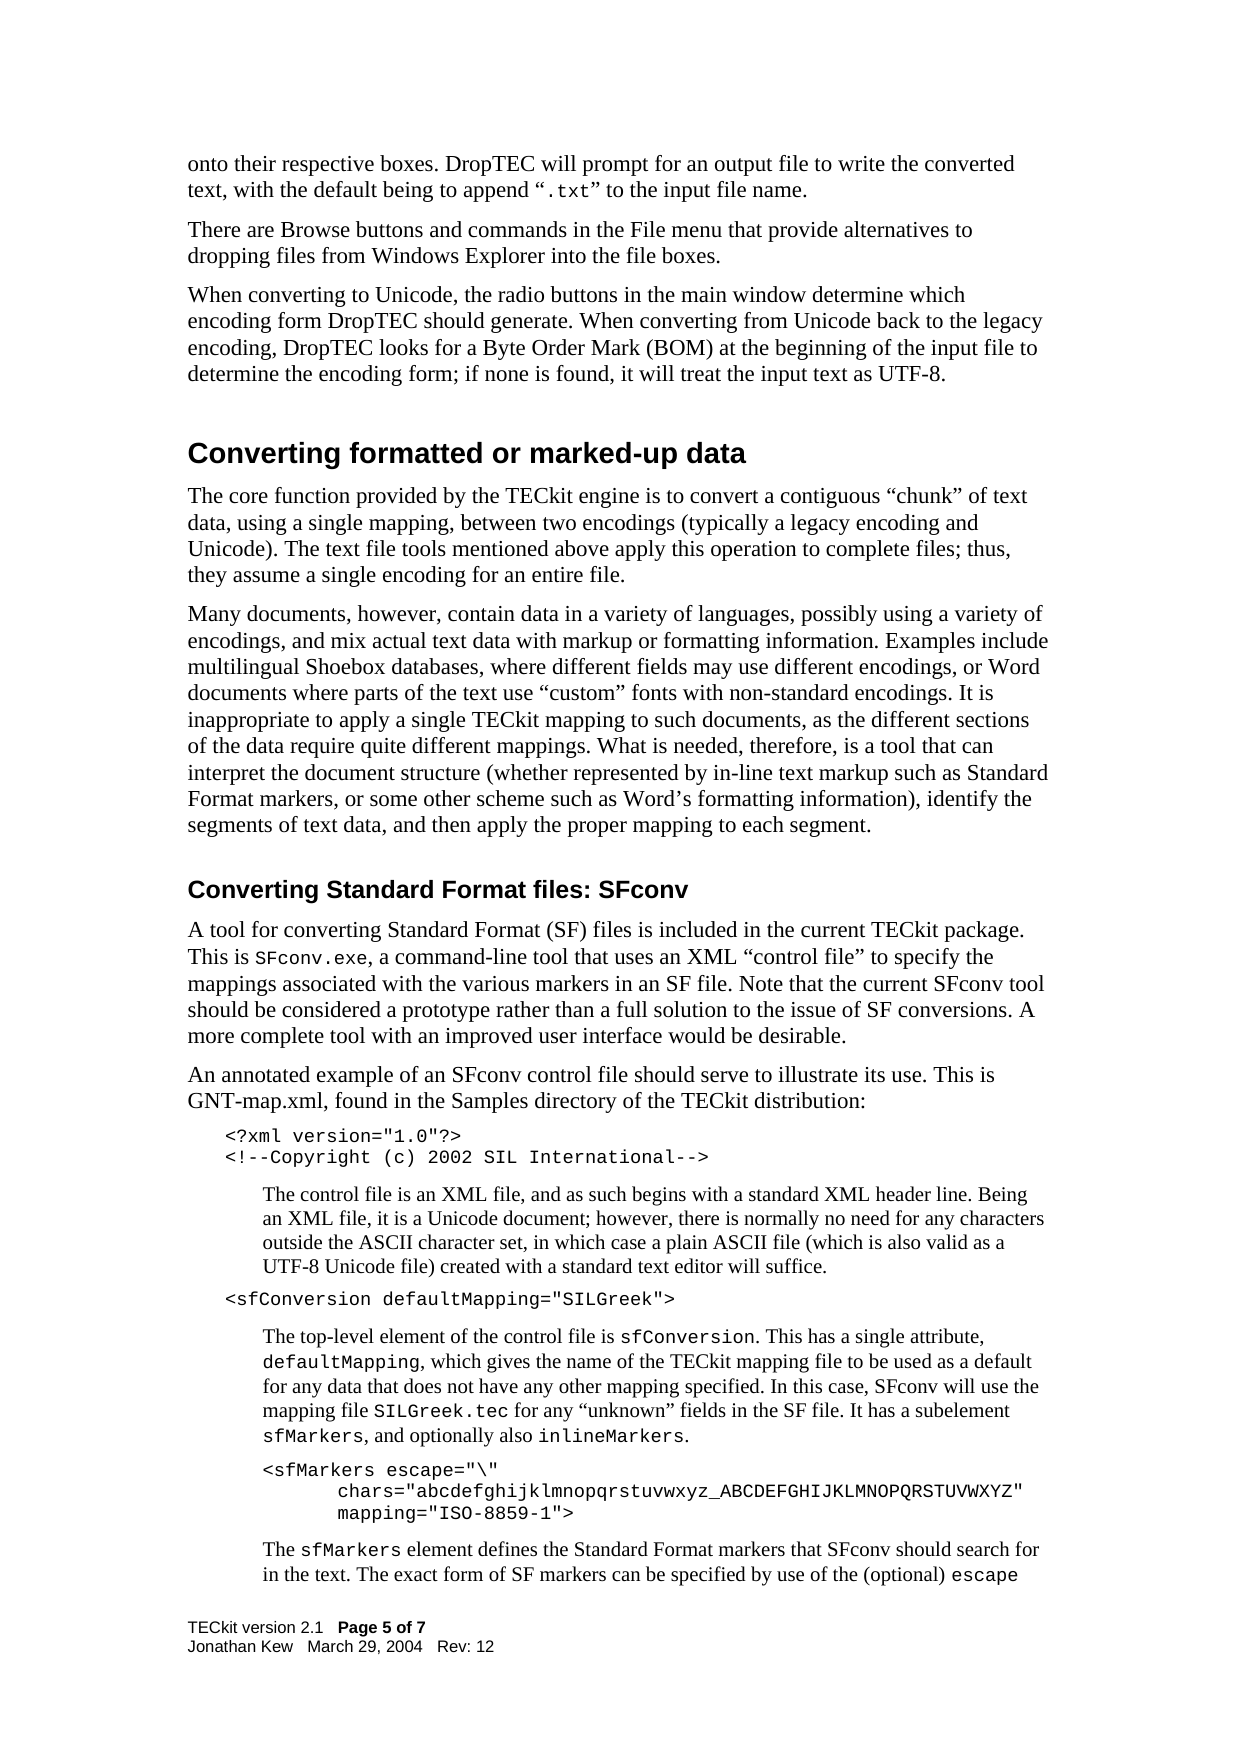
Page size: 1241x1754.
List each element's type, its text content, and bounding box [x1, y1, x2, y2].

text <!--Copyright (c) 2002 SIL International--> [225, 1148, 1053, 1169]
text A tool for converting Standard Format (SF) files is included in the current TECkit package. This is SFconv.exe, a command-line tool that uses an XML “control file” to specify the mappings associated with the various markers in an SF file. Note that the current SFconv tool should be considered a prototype rather than a full solution to the issue of SF conversions. A more complete tool with an improved user interface would be desirable. [187, 916, 1053, 1049]
text There are Browse buttons and commands in the File menu that provide alternatives to dropping files from Windows Explorer into the file boxes. [187, 216, 1053, 268]
text chars="abcdefghijklmnopqrstuvwxyz_ABCDEFGHIJKLMNOPQRSTUVWXYZ" [225, 1482, 1053, 1503]
subtitle Converting Standard Format files: SFconv [187, 875, 1053, 904]
text <sfConversion defaultMapping="SILGreek"> [225, 1290, 1053, 1311]
text The control file is an XML file, and as such begins with a standard XML header line. Being an XML file, it is a Unicode document; however, there is normally no need for any characters outside the ASCII character set, in which case a plain ASCII file (which is also valid as a UTF-8 Unicode file) created with a standard text editor will suffice. [262, 1181, 1053, 1278]
text When converting to Unicode, the radio buttons in the main window determine which encoding form DropTEC should generate. When converting from Unicode back to the legacy encoding, DropTEC looks for a Byte Order Mark (BOM) at the beginning of the input file to determine the encoding form; if none is found, it will treat the input text as UTF-8. [187, 281, 1053, 386]
text <sfMarkers escape="\" [225, 1461, 1053, 1482]
text The core function provided by the TECkit engine is to convert a contiguous “chunk” of text data, using a single mapping, between two encodings (typically a legacy encoding and Unicode). The text file tools mentioned above apply this operation to complete files; thus, they assume a single encoding for an entire file. [187, 482, 1053, 588]
text Many documents, however, contain data in a variety of languages, possibly using a variety of encodings, and mix actual text data with markup or formatting information. Examples include multilingual Shoebox databases, where different fields may use different encodings, or Word documents where parts of the text use “custom” fonts with non-standard encodings. It is inappropriate to apply a single TECkit mapping to such documents, as the different sections of the data require quite different mappings. What is needed, therefore, is a tool that can interpret the document structure (whether represented by in-line text markup such as Standard Format markers, or some other scheme such as Word’s formatting information), identify the segments of text data, and then apply the proper mapping to each segment. [187, 600, 1053, 838]
text The sfMarkers element defines the Standard Format markers that SFconv should search for in the text. The exact form of SF markers can be specified by use of the (optional) escape [262, 1537, 1053, 1587]
text onto their respective boxes. DropTEC will prompt for an output file to write the converted text, with the default being to append “.txt” to the input file name. [187, 150, 1053, 203]
text The top-level element of the control file is sfConversion. This has a single attribute, defaultMapping, which gives the name of the TECkit mapping file to be used as a default for any data that does not have any other mapping specified. In this case, SFconv will use the mapping file SILGreek.tec for any “unknown” fields in the SF file. It has a subelement sfMarkers, and optionally also inlineMarkers. [262, 1324, 1053, 1448]
text mapping="ISO-8859-1"> [225, 1503, 1053, 1525]
subtitle Converting formatted or marked-up data [187, 436, 1053, 470]
text <?xml version="1.0"?> [225, 1126, 1053, 1148]
text An annotated example of an SFconv control file should serve to illustrate its use. This is GNT-map.xml, found in the Samples directory of the TECkit distribution: [187, 1061, 1053, 1114]
